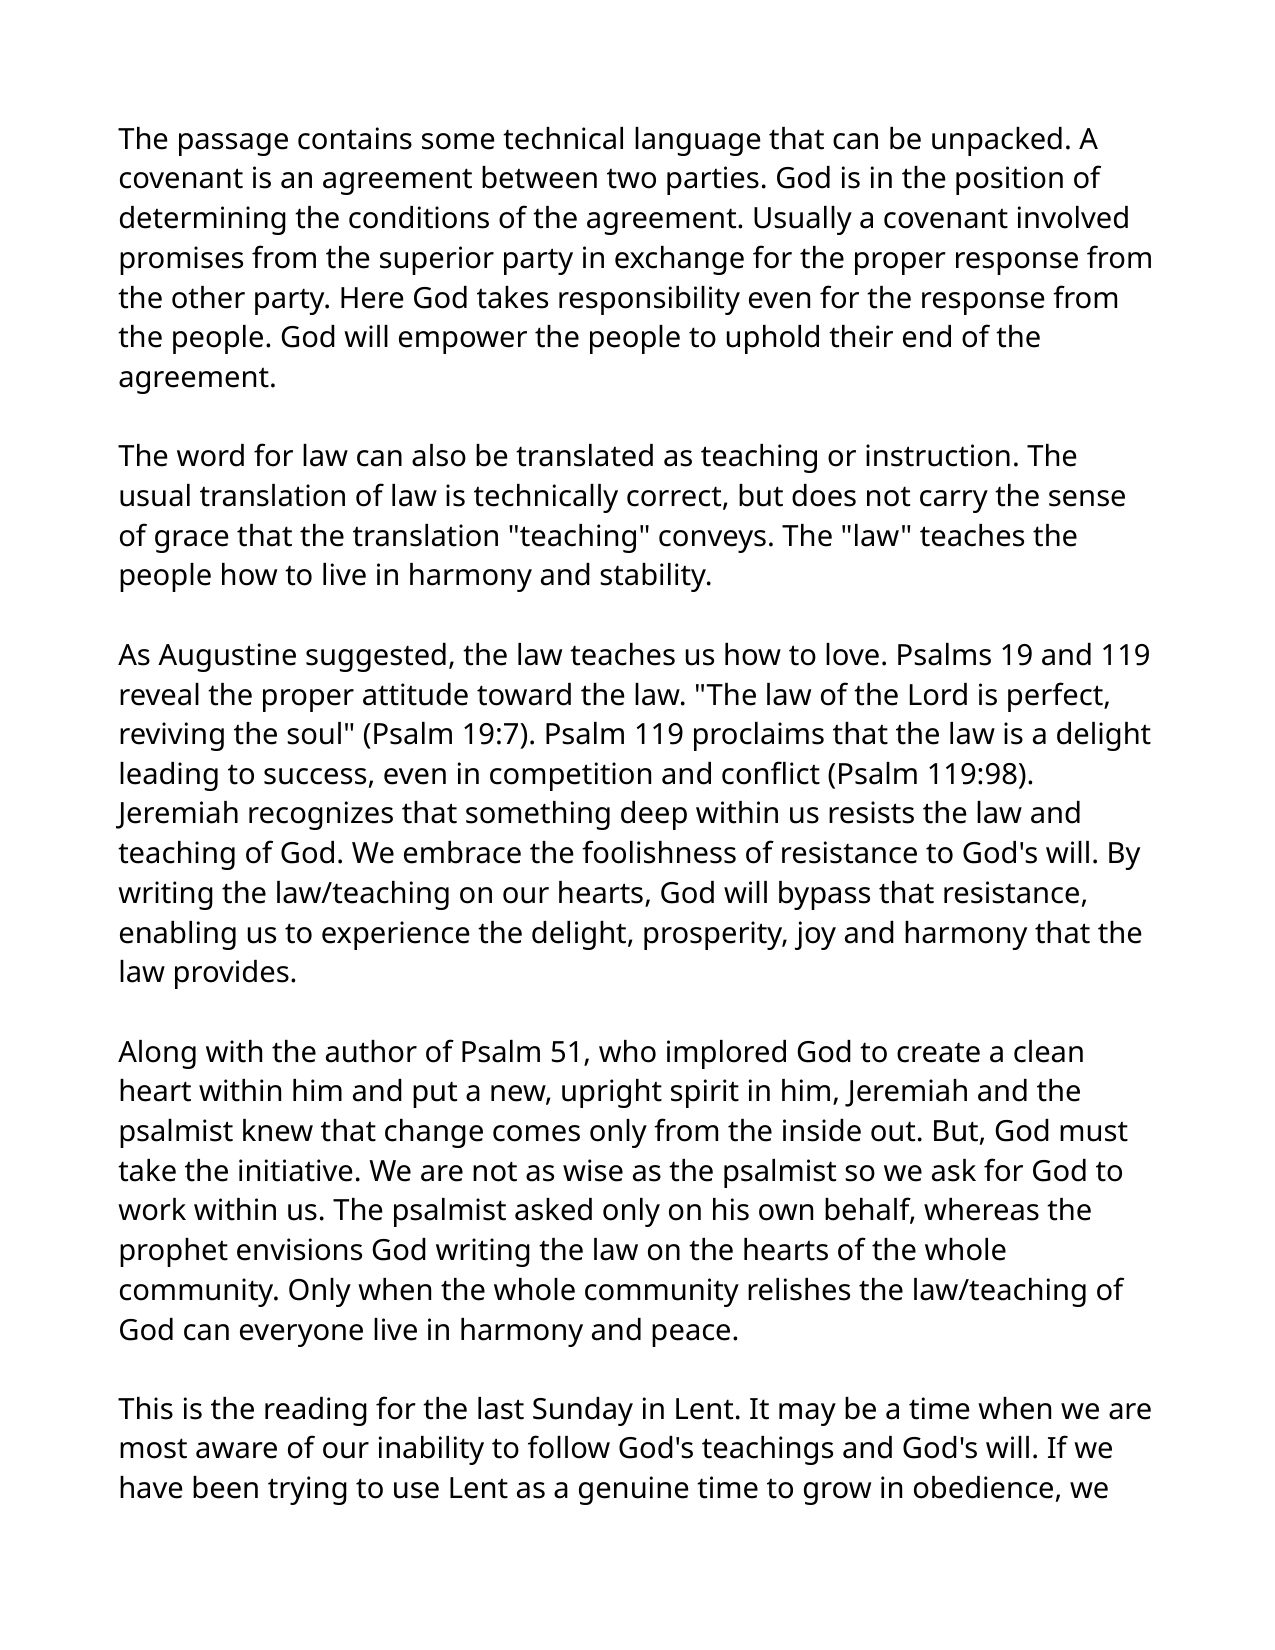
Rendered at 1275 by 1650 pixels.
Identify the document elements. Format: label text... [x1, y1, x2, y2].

text The passage contains some technical language that can be unpacked. A covenant is an agreement between two parties. God is in the position of determining the conditions of the agreement. Usually a covenant involved promises from the superior party in exchange for the proper response from the other party. Here God takes responsibility even for the response from the people. God will empower the people to uphold their end of the agreement. The word for law can also be translated as teaching or instruction. The usual translation of law is technically correct, but does not carry the sense of grace that the translation "teaching" conveys. The "law" teaches the people how to live in harmony and stability. As Augustine suggested, the law teaches us how to love. Psalms 19 and 119 reveal the proper attitude toward the law. "The law of the Lord is perfect, reviving the soul" (Psalm 19:7). Psalm 119 proclaims that the law is a delight leading to success, even in competition and conflict (Psalm 119:98). Jeremiah recognizes that something deep within us resists the law and teaching of God. We embrace the foolishness of resistance to God's will. By writing the law/teaching on our hearts, God will bypass that resistance, enabling us to experience the delight, prosperity, joy and harmony that the law provides. Along with the author of Psalm 51, who implored God to create a clean heart within him and put a new, upright spirit in him, Jeremiah and the psalmist knew that change comes only from the inside out. But, God must take the initiative. We are not as wise as the psalmist so we ask for God to work within us. The psalmist asked only on his own behalf, whereas the prophet envisions God writing the law on the hearts of the whole community. Only when the whole community relishes the law/teaching of God can everyone live in harmony and peace. This is the reading for the last Sunday in Lent. It may be a time when we are most aware of our inability to follow God's teachings and God's will. If we have been trying to use Lent as a genuine time to grow in obedience, we [118, 118, 1157, 1507]
